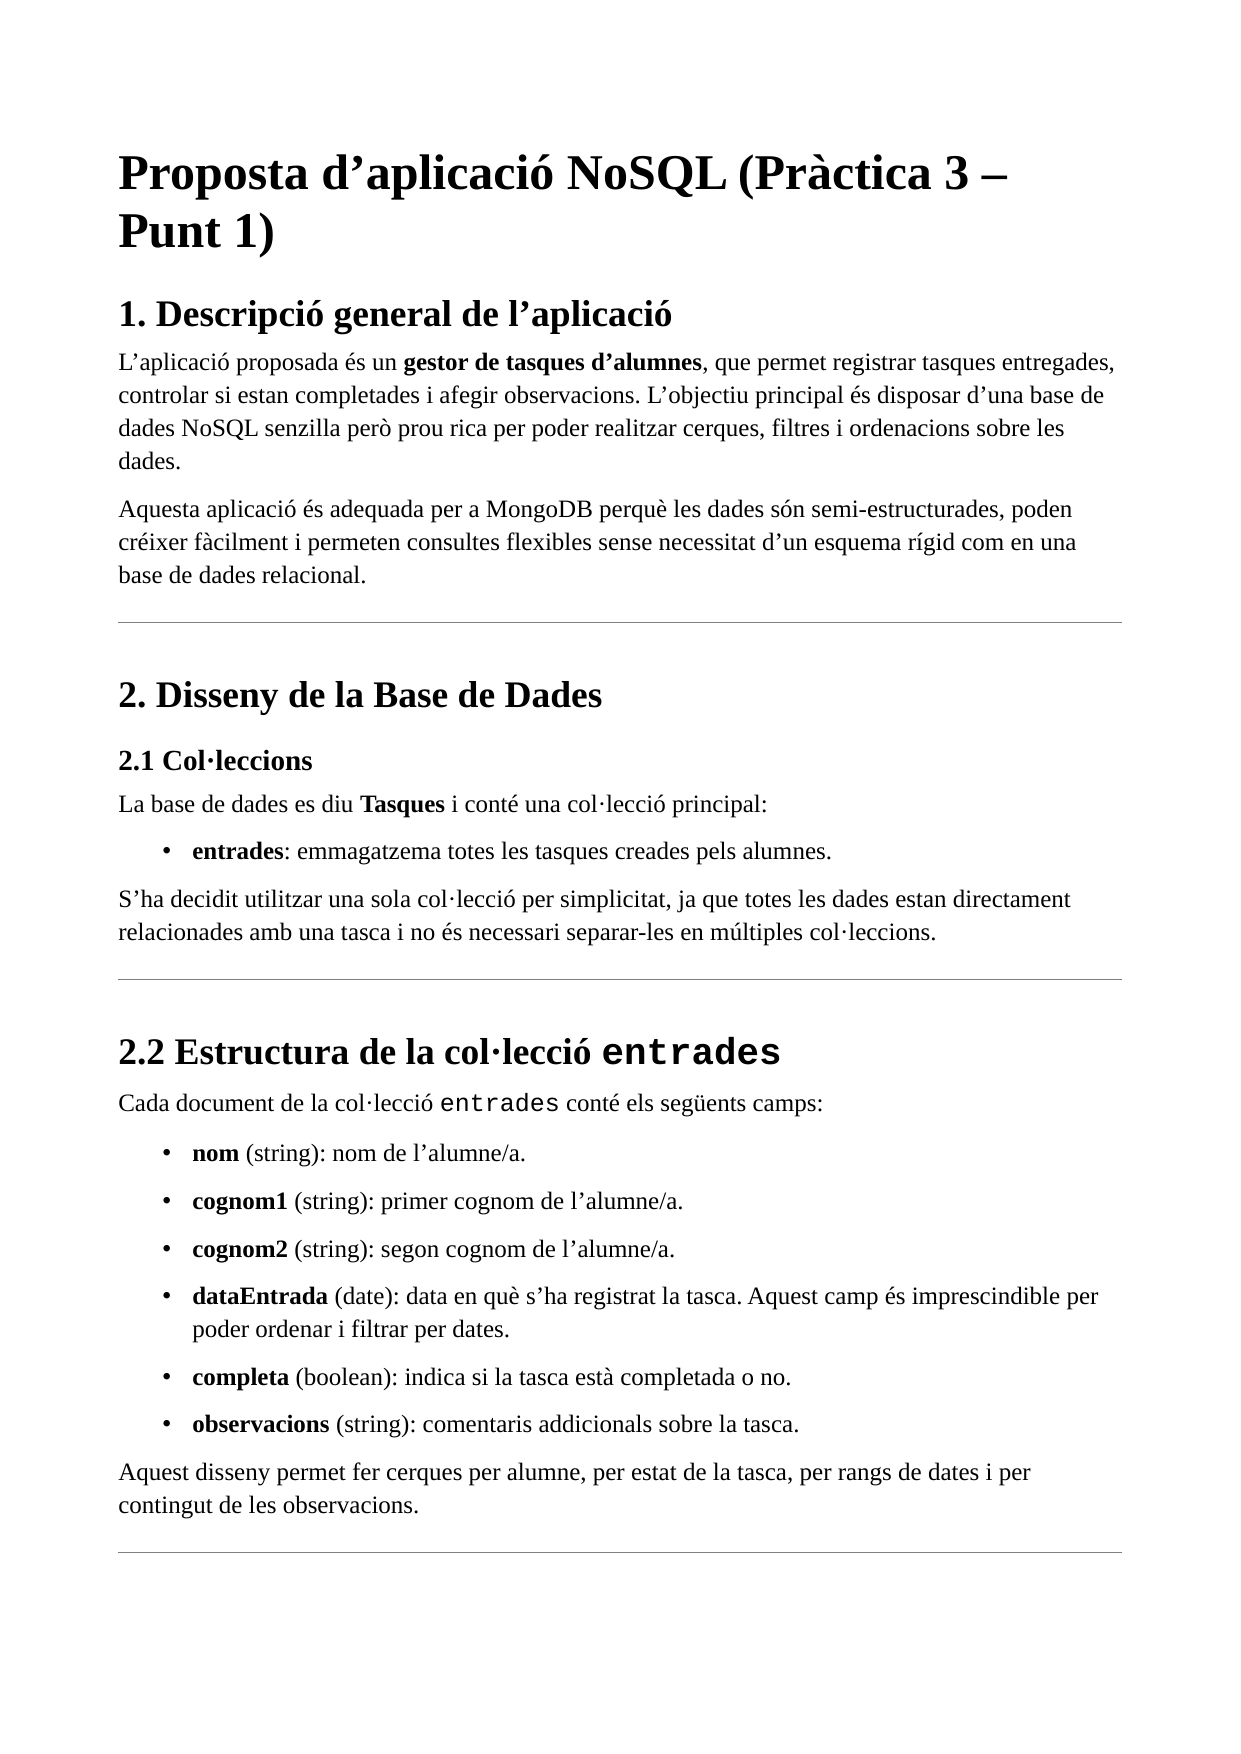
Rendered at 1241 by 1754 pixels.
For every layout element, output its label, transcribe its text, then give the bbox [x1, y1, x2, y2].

list entrades: emmagatzema totes les tasques creades pels alumnes. [162, 836, 1122, 865]
subtitle 2.1 Col·leccions [118, 743, 1122, 776]
text Cada document de la col·lecció entrades conté els següents camps: [118, 1088, 1122, 1119]
subtitle Proposta d’aplicació NoSQL (Pràctica 3 – Punt 1) [118, 143, 1122, 258]
text Aquesta aplicació és adequada per a MongoDB perquè les dades són semi-estructurades, poden créixer fàcilment i permeten consultes flexibles sense necessitat d’un esquema rígid com en una base de dades relacional. [118, 494, 1122, 588]
text L’aplicació proposada és un gestor de tasques d’alumnes, que permet registrar tasques entregades, controlar si estan completades i afegir observacions. L’objectiu principal és disposar d’una base de dades NoSQL senzilla però prou rica per poder realitzar cerques, filtres i ordenacions sobre les dades. [118, 347, 1122, 475]
list dataEntrada (date): data en què s’ha registrat la tasca. Aquest camp és imprescindible per poder ordenar i filtrar per dates. [162, 1281, 1122, 1343]
subtitle 1. Descripció general de l’aplicació [118, 291, 1122, 334]
text La base de dades es diu Tasques i conté una col·lecció principal: [118, 789, 1122, 817]
list cognom1 (string): primer cognom de l’alumne/a. [162, 1186, 1122, 1215]
subtitle 2.2 Estructura de la col·lecció entrades [118, 1030, 1122, 1076]
list observacions (string): comentaris addicionals sobre la tasca. [162, 1409, 1122, 1438]
list cognom2 (string): segon cognom de l’alumne/a. [162, 1234, 1122, 1262]
text S’ha decidit utilitzar una sola col·lecció per simplicitat, ja que totes les dades estan directament relacionades amb una tasca i no és necessari separar-les en múltiples col·leccions. [118, 884, 1122, 946]
list completa (boolean): indica si la tasca està completada o no. [162, 1362, 1122, 1391]
list nom (string): nom de l’alumne/a. [162, 1138, 1122, 1167]
text Aquest disseny permet fer cerques per alumne, per estat de la tasca, per rangs de dates i per contingut de les observacions. [118, 1457, 1122, 1519]
subtitle 2. Disseny de la Base de Dades [118, 672, 1122, 716]
